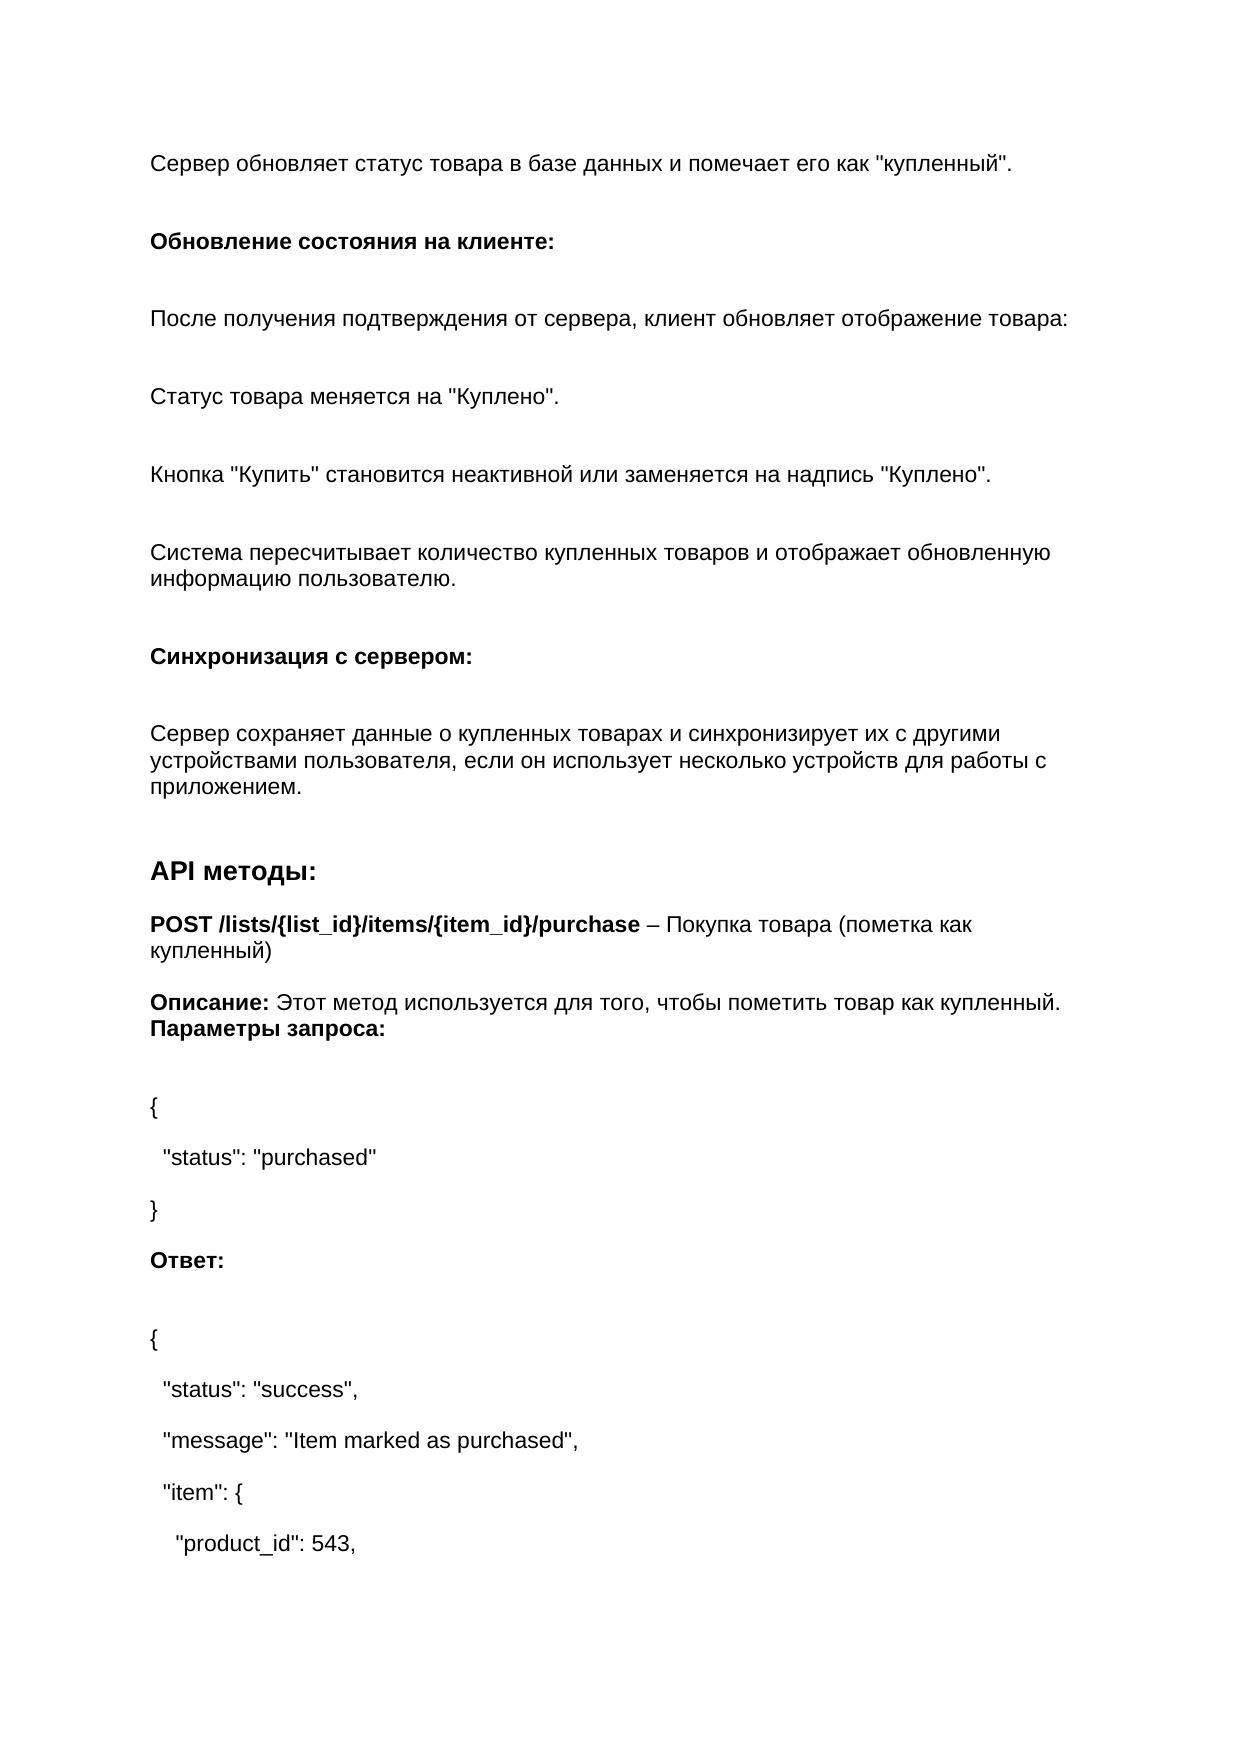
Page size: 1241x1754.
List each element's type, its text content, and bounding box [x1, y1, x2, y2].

text "product_id": 543, [150, 1530, 1090, 1556]
text Статус товара меняется на "Куплено". [150, 383, 1090, 436]
text POST /lists/{list_id}/items/{item_id}/purchase – Покупка товара (пометка как купленный) [150, 911, 1090, 964]
text После получения подтверждения от сервера, клиент обновляет отображение товара: [150, 305, 1090, 358]
text Сервер обновляет статус товара в базе данных и помечает его как "купленный". [150, 150, 1090, 203]
text "status": "success", [150, 1376, 1090, 1402]
text Система пересчитывает количество купленных товаров и отображает обновленную информацию пользователю. [150, 538, 1090, 618]
text Сервер сохраняет данные о купленных товарах и синхронизирует их с другими устройствами пользователя, если он использует несколько устройств для работы с приложением. [150, 720, 1090, 826]
text "message": "Item marked as purchased", [150, 1427, 1090, 1454]
text { [150, 1325, 1090, 1351]
text "item": { [150, 1479, 1090, 1505]
text { [150, 1093, 1090, 1119]
text Синхронизация с сервером: [150, 643, 1090, 695]
subtitle API методы: [150, 855, 1090, 886]
text Описание: Этот метод используется для того, чтобы пометить товар как купленный. Параметры запроса: [150, 989, 1090, 1068]
text Обновление состояния на клиенте: [150, 228, 1090, 280]
text } [150, 1196, 1090, 1222]
text "status": "purchased" [150, 1144, 1090, 1171]
text Кнопка "Купить" становится неактивной или заменяется на надпись "Куплено". [150, 461, 1090, 513]
text Ответ: [150, 1247, 1090, 1300]
